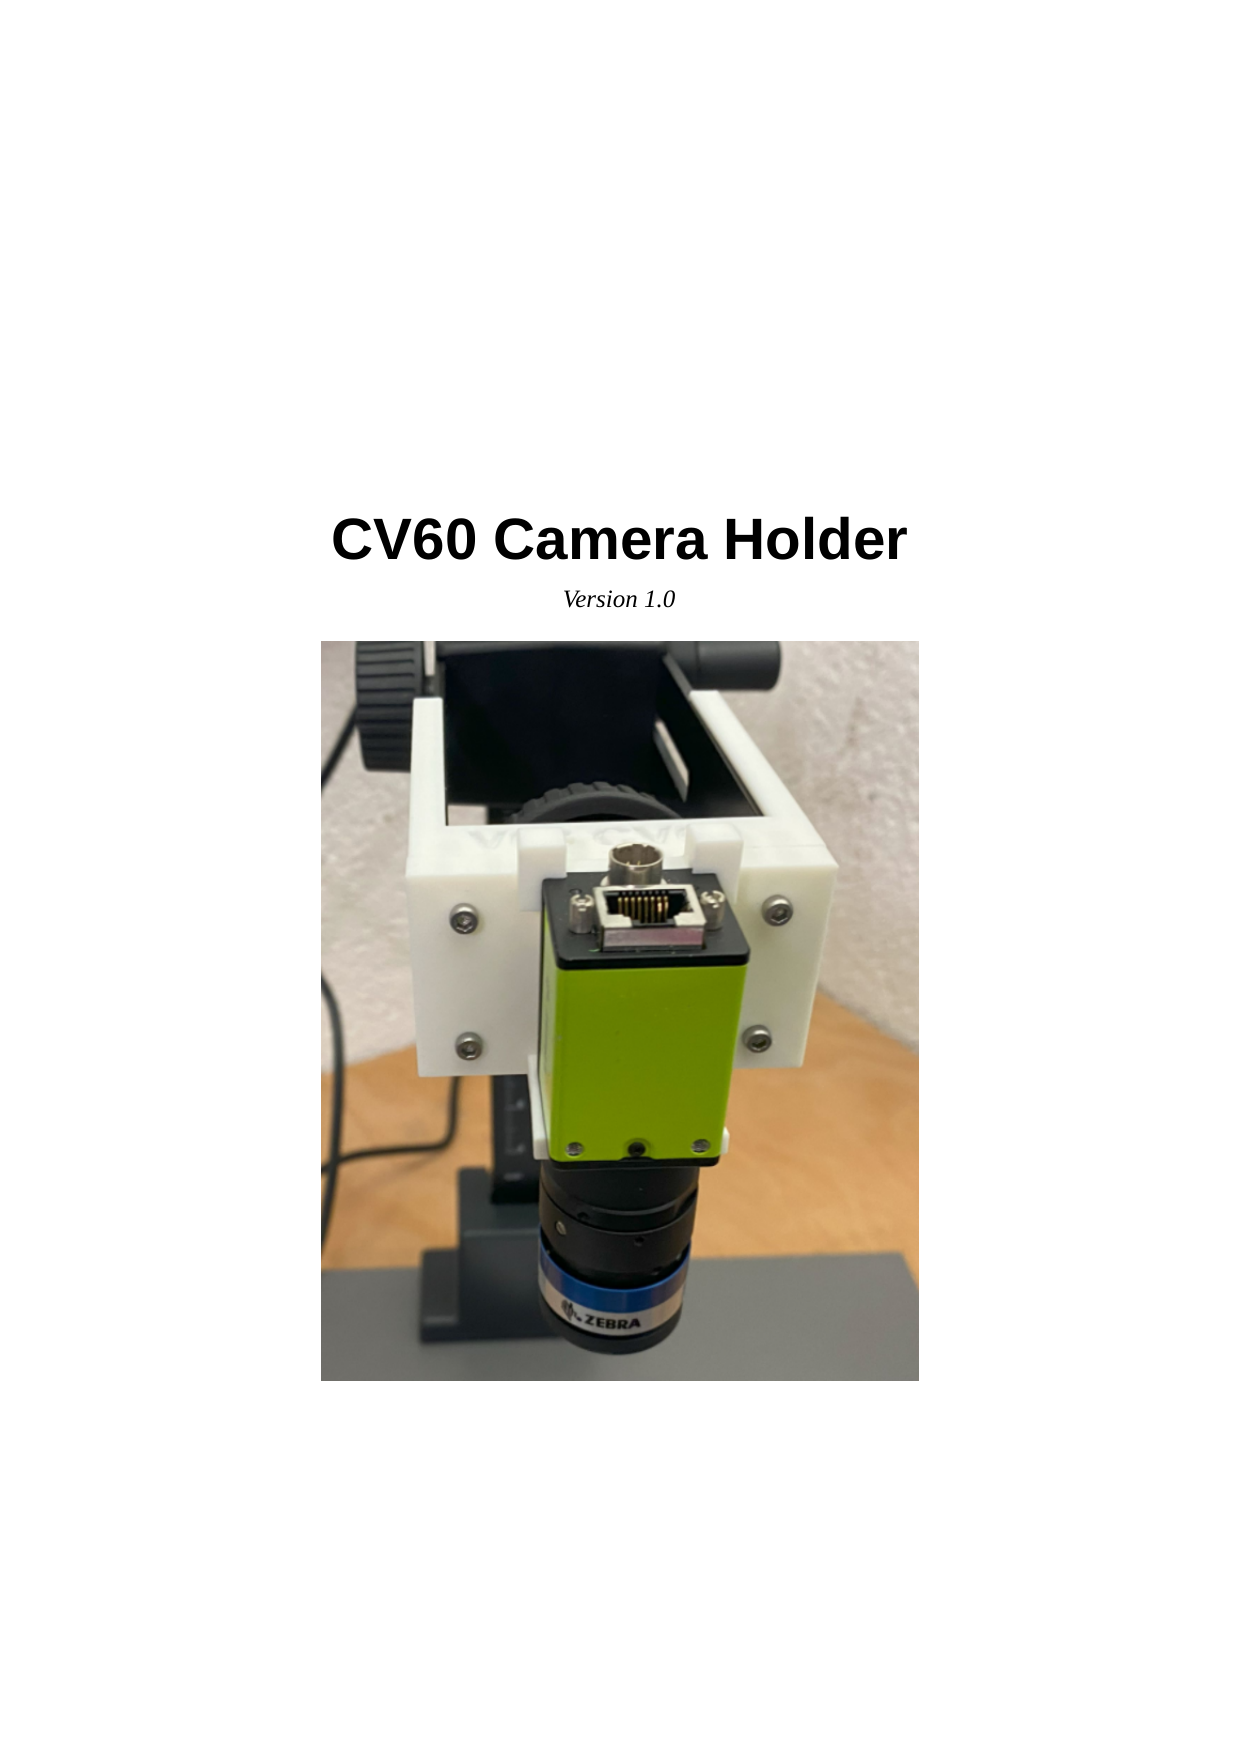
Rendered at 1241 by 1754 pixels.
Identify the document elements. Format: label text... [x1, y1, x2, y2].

picture [321, 641, 919, 1381]
text Version 1.0 [118, 584, 1122, 613]
title CV60 Camera Holder [118, 504, 1122, 572]
